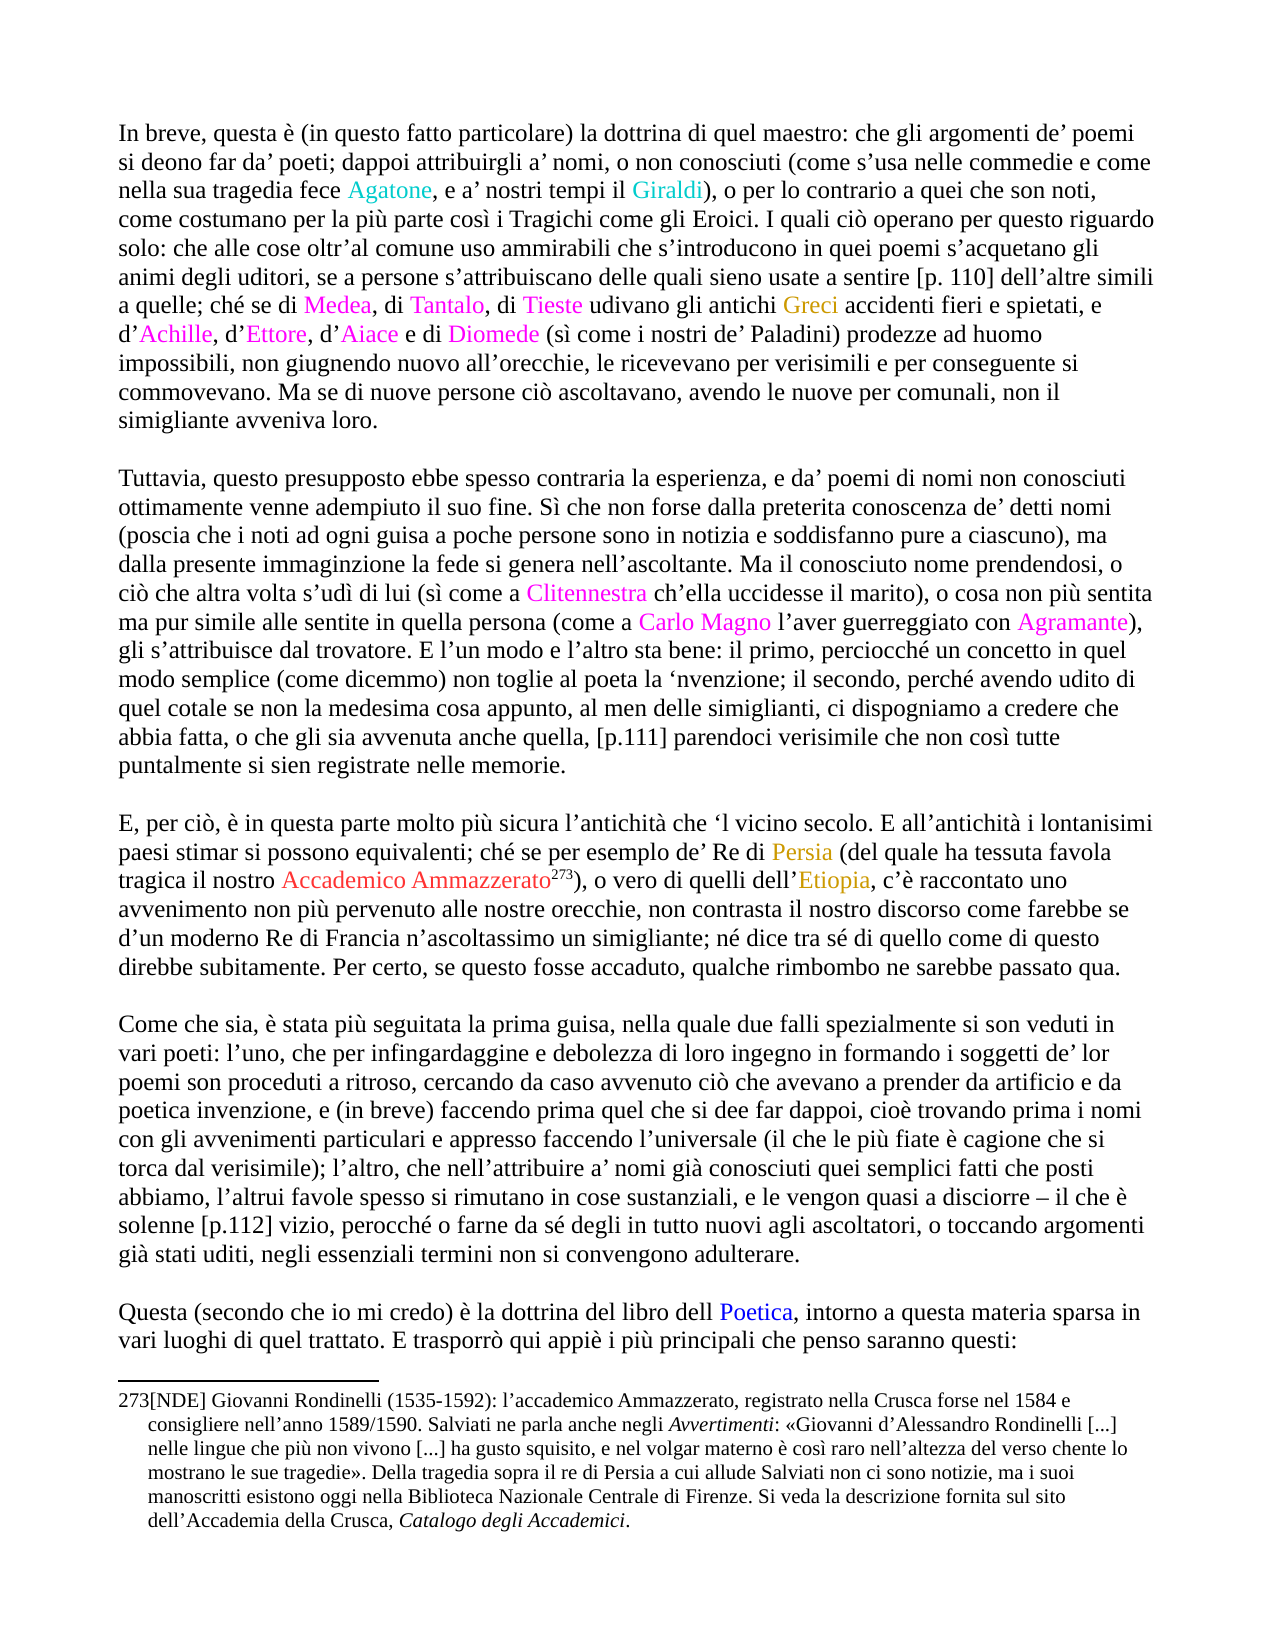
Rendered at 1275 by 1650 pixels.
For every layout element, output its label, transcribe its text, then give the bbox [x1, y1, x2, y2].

text E, per ciò, è in questa parte molto più sicura l’antichità che ‘l vicino secolo. E all’antichità i lontanisimi paesi stimar si possono equivalenti; ché se per esemplo de’ Re di Persia (del quale ha tessuta favola tragica il nostro Accademico Ammazzerato), o vero di quelli dell’Etiopia, c’è raccontato uno avvenimento non più pervenuto alle nostre orecchie, non contrasta il nostro discorso come farebbe se d’un moderno Re di Francia n’ascoltassimo un simigliante; né dice tra sé di quello come di questo direbbe subitamente. Per certo, se questo fosse accaduto, qualche rimbombo ne sarebbe passato qua. [118, 808, 1157, 981]
text In breve, questa è (in questo fatto particolare) la dottrina di quel maestro: che gli argomenti de’ poemi si deono far da’ poeti; dappoi attribuirgli a’ nomi, o non conosciuti (come s’usa nelle commedie e come nella sua tragedia fece Agatone, e a’ nostri tempi il Giraldi), o per lo contrario a quei che son noti, come costumano per la più parte così i Tragichi come gli Eroici. I quali ciò operano per questo riguardo solo: che alle cose oltr’al comune uso ammirabili che s’introducono in quei poemi s’acquetano gli animi degli uditori, se a persone s’attribuiscano delle quali sieno usate a sentire [p. 110] dell’altre simili a quelle; ché se di Medea, di Tantalo, di Tieste udivano gli antichi Greci accidenti fieri e spietati, e d’Achille, d’Ettore, d’Aiace e di Diomede (sì come i nostri de’ Paladini) prodezze ad huomo impossibili, non giugnendo nuovo all’orecchie, le ricevevano per verisimili e per conseguente si commovevano. Ma se di nuove persone ciò ascoltavano, avendo le nuove per comunali, non il simigliante avveniva loro. [118, 118, 1157, 434]
text Tuttavia, questo presupposto ebbe spesso contraria la esperienza, e da’ poemi di nomi non conosciuti ottimamente venne adempiuto il suo fine. Sì che non forse dalla preterita conoscenza de’ detti nomi (poscia che i noti ad ogni guisa a poche persone sono in notizia e soddisfanno pure a ciascuno), ma dalla presente immaginzione la fede si genera nell’ascoltante. Ma il conosciuto nome prendendosi, o ciò che altra volta s’udì di lui (sì come a Clitennestra ch’ella uccidesse il marito), o cosa non più sentita ma pur simile alle sentite in quella persona (come a Carlo Magno l’aver guerreggiato con Agramante), gli s’attribuisce dal trovatore. E l’un modo e l’altro sta bene: il primo, perciocché un concetto in quel modo semplice (come dicemmo) non toglie al poeta la ‘nvenzione; il secondo, perché avendo udito di quel cotale se non la medesima cosa appunto, al men delle simiglianti, ci dispogniamo a credere che abbia fatta, o che gli sia avvenuta anche quella, [p.111] parendoci verisimile che non così tutte puntalmente si sien registrate nelle memorie. [118, 463, 1157, 779]
text Questa (secondo che io mi credo) è la dottrina del libro dell Poetica, intorno a questa materia sparsa in vari luoghi di quel trattato. E trasporrò qui appiè i più principali che penso saranno questi: [118, 1297, 1157, 1354]
text [NDE] Giovanni Rondinelli (1535-1592): l’accademico Ammazzerato, registrato nella Crusca forse nel 1584 e consigliere nell’anno 1589/1590. Salviati ne parla anche negli Avvertimenti: «Giovanni d’Alessandro Rondinelli [...] nelle lingue che più non vivono [...] ha gusto squisito, e nel volgar materno è così raro nell’altezza del verso chente lo mostrano le sue tragedie». Della tragedia sopra il re di Persia a cui allude Salviati non ci sono notizie, ma i suoi manoscritti esistono oggi nella Biblioteca Nazionale Centrale di Firenze. Si veda la descrizione fornita sul sito dell’Accademia della Crusca, Catalogo degli Accademici. [118, 1387, 1157, 1532]
text Come che sia, è stata più seguitata la prima guisa, nella quale due falli spezialmente si son veduti in vari poeti: l’uno, che per infingardaggine e debolezza di loro ingegno in formando i soggetti de’ lor poemi son proceduti a ritroso, cercando da caso avvenuto ciò che avevano a prender da artificio e da poetica invenzione, e (in breve) faccendo prima quel che si dee far dappoi, cioè trovando prima i nomi con gli avvenimenti particulari e appresso faccendo l’universale (il che le più fiate è cagione che si torca dal verisimile); l’altro, che nell’attribuire a’ nomi già conosciuti quei semplici fatti che posti abbiamo, l’altrui favole spesso si rimutano in cose sustanziali, e le vengon quasi a disciorre – il che è solenne [p.112] vizio, perocché o farne da sé degli in tutto nuovi agli ascoltatori, o toccando argomenti già stati uditi, negli essenziali termini non si convengono adulterare. [118, 1009, 1157, 1268]
